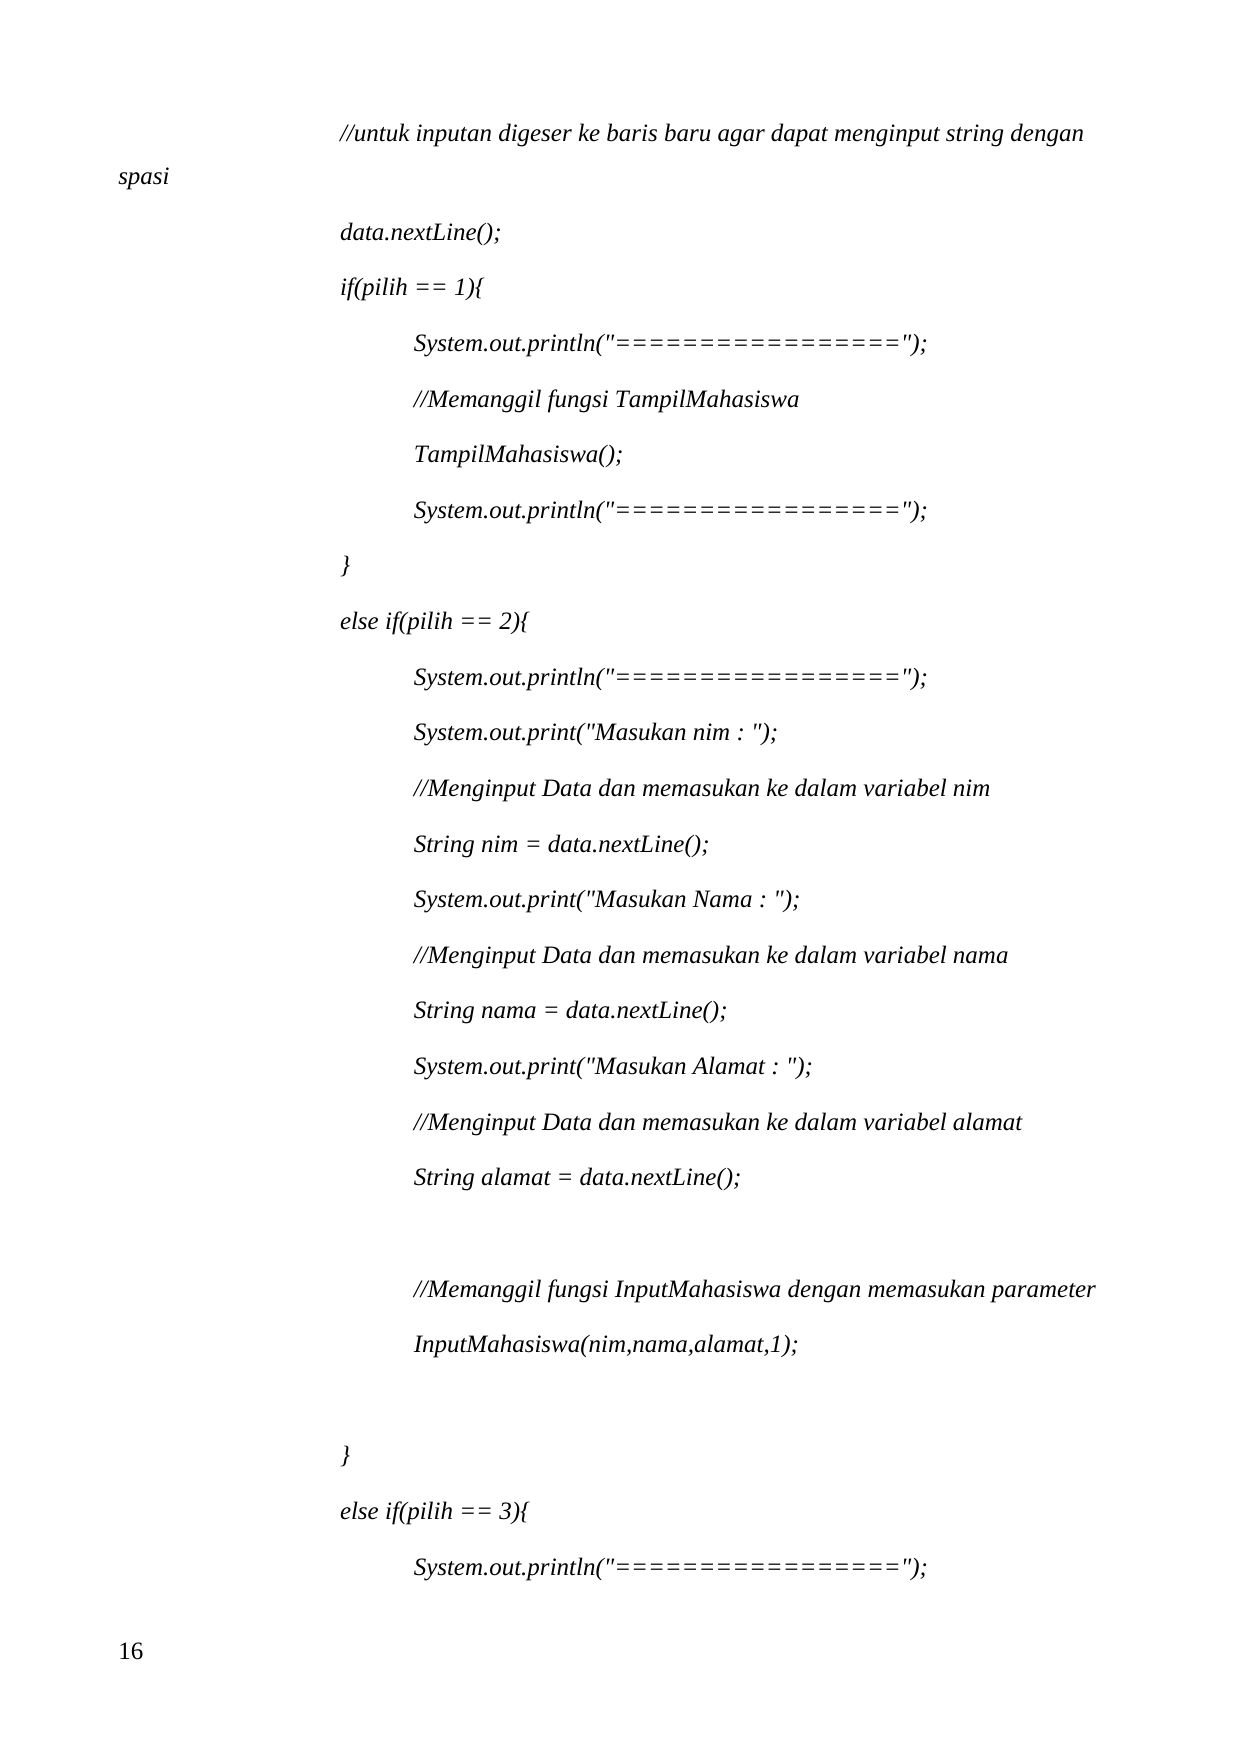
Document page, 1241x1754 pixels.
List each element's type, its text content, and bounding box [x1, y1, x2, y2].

text String nim = data.nextLine(); [118, 829, 1122, 857]
text String alamat = data.nextLine(); [118, 1162, 1122, 1191]
text System.out.println("================="); [118, 662, 1122, 691]
text System.out.print("Masukan Alamat : "); [118, 1051, 1122, 1080]
text if(pilih == 1){ [118, 272, 1122, 301]
text else if(pilih == 3){ [118, 1496, 1122, 1525]
text InputMahasiswa(nim,nama,alamat,1); [118, 1329, 1122, 1358]
text //Memanggil fungsi TampilMahasiswa [118, 384, 1122, 412]
text //Menginput Data dan memasukan ke dalam variabel nama [118, 940, 1122, 969]
text } [118, 1441, 1122, 1469]
text //untuk inputan digeser ke baris baru agar dapat menginput string dengan spasi [118, 118, 1122, 190]
text //Menginput Data dan memasukan ke dalam variabel alamat [118, 1107, 1122, 1136]
text data.nextLine(); [118, 217, 1122, 246]
text String nama = data.nextLine(); [118, 996, 1122, 1024]
text } [118, 551, 1122, 579]
text //Memanggil fungsi InputMahasiswa dengan memasukan parameter [118, 1274, 1122, 1302]
text //Menginput Data dan memasukan ke dalam variabel nim [118, 773, 1122, 802]
text else if(pilih == 2){ [118, 606, 1122, 635]
text System.out.println("================="); [118, 328, 1122, 357]
text TampilMahasiswa(); [118, 439, 1122, 468]
text System.out.print("Masukan nim : "); [118, 717, 1122, 746]
text System.out.println("================="); [118, 1552, 1122, 1581]
text System.out.println("================="); [118, 495, 1122, 524]
text System.out.print("Masukan Nama : "); [118, 884, 1122, 913]
